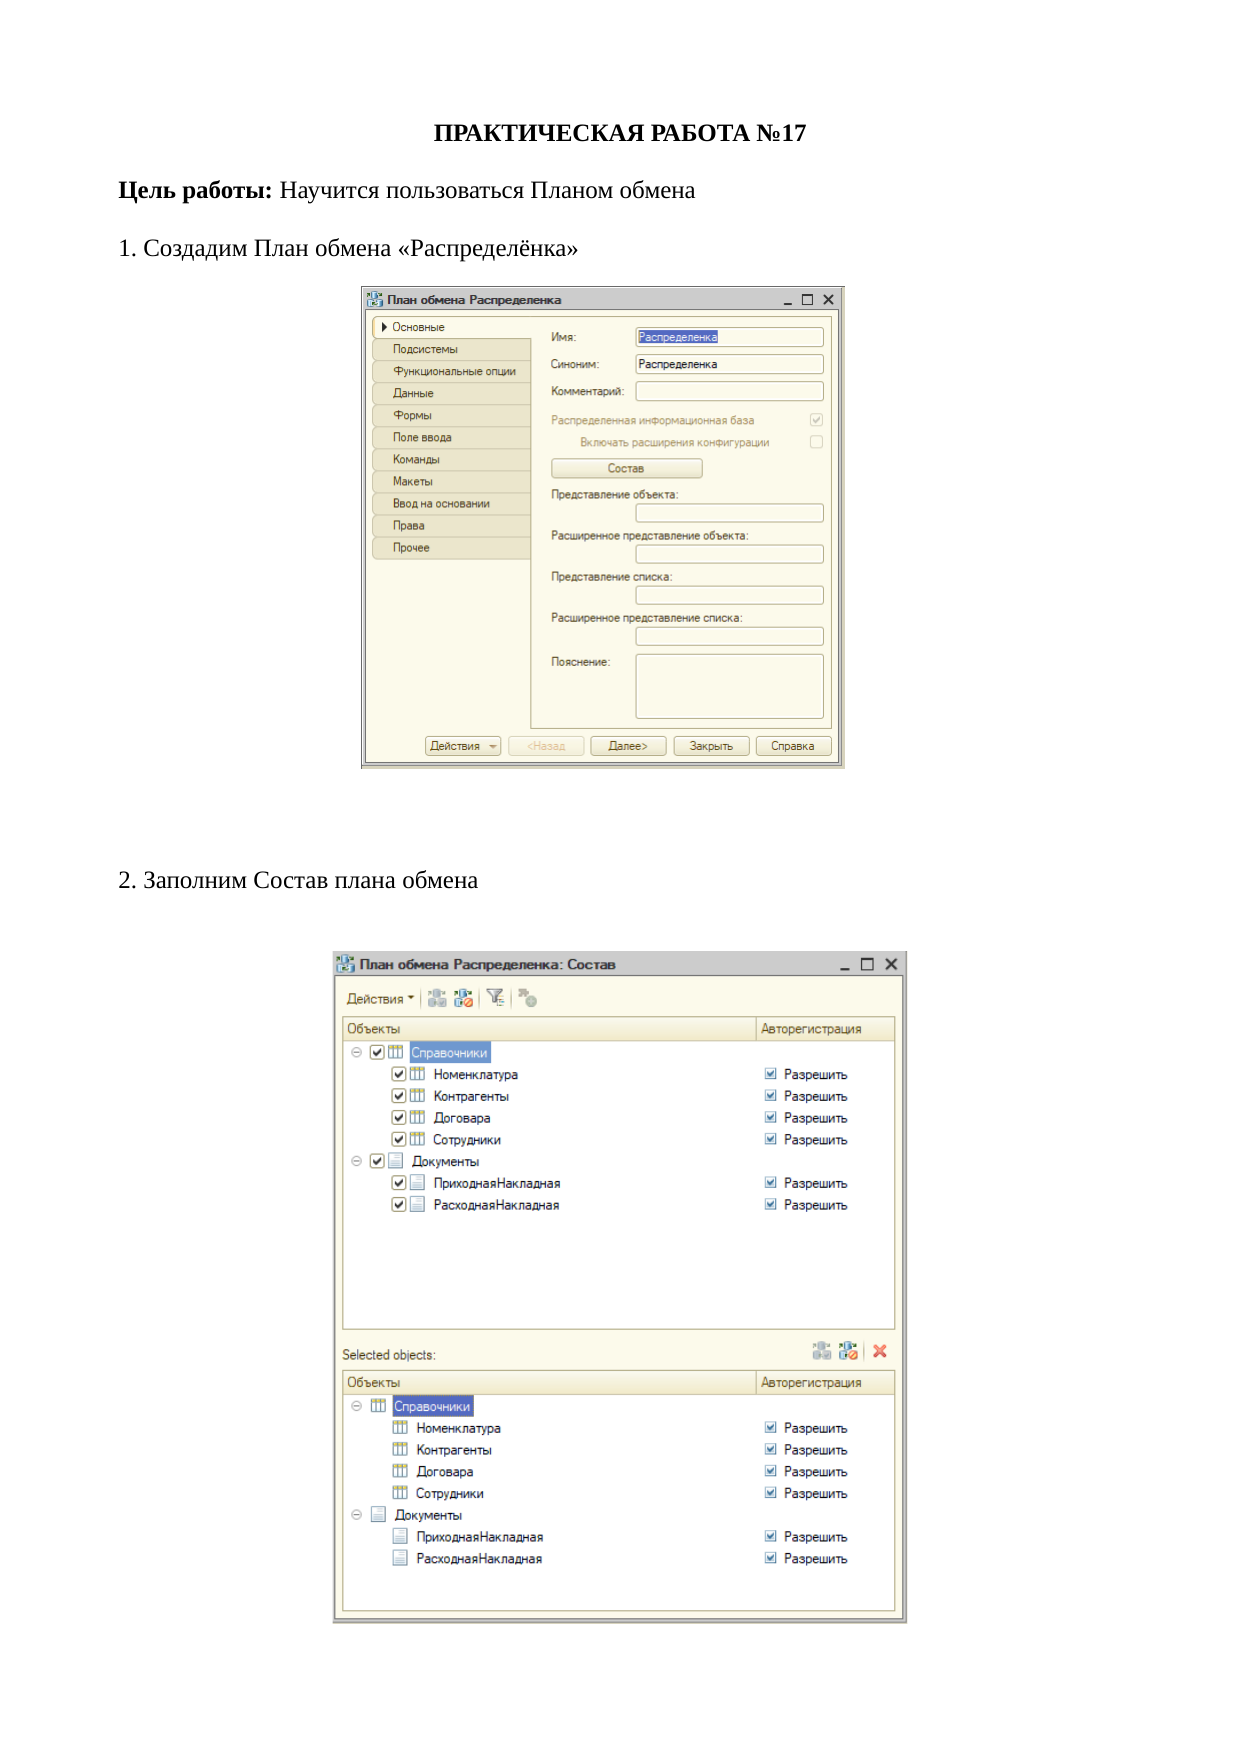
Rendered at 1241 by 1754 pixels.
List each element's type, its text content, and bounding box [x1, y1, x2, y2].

text 2. Заполним Состав плана обмена [118, 866, 1122, 894]
picture [332, 951, 908, 1624]
text Цель работы: Научится пользоваться Планом обмена [118, 176, 1122, 204]
text 1. Создадим План обмена «Распределёнка» [118, 233, 1122, 262]
picture [361, 286, 845, 769]
text ПРАКТИЧЕСКАЯ РАБОТА №17 [118, 118, 1122, 147]
